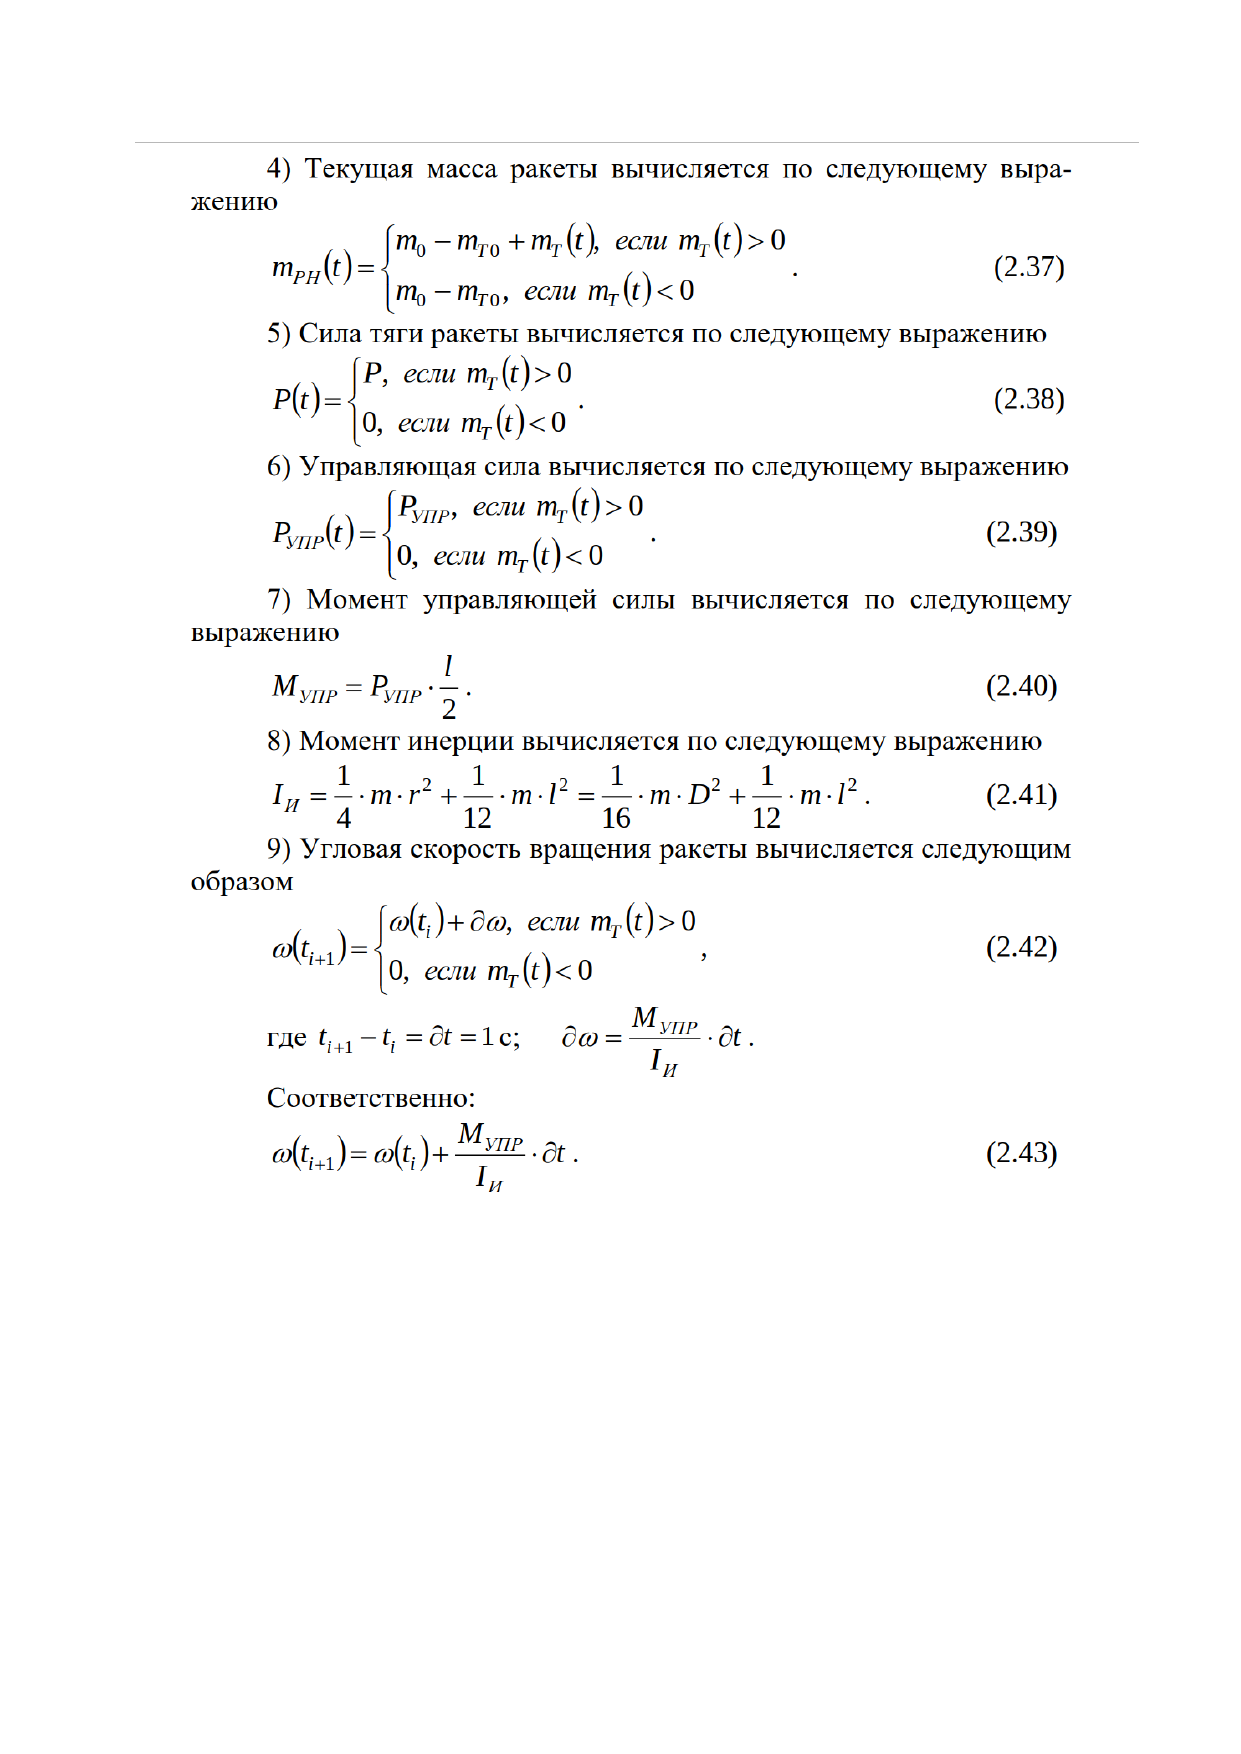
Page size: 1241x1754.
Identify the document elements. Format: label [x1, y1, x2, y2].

picture [135, 142, 1139, 1192]
